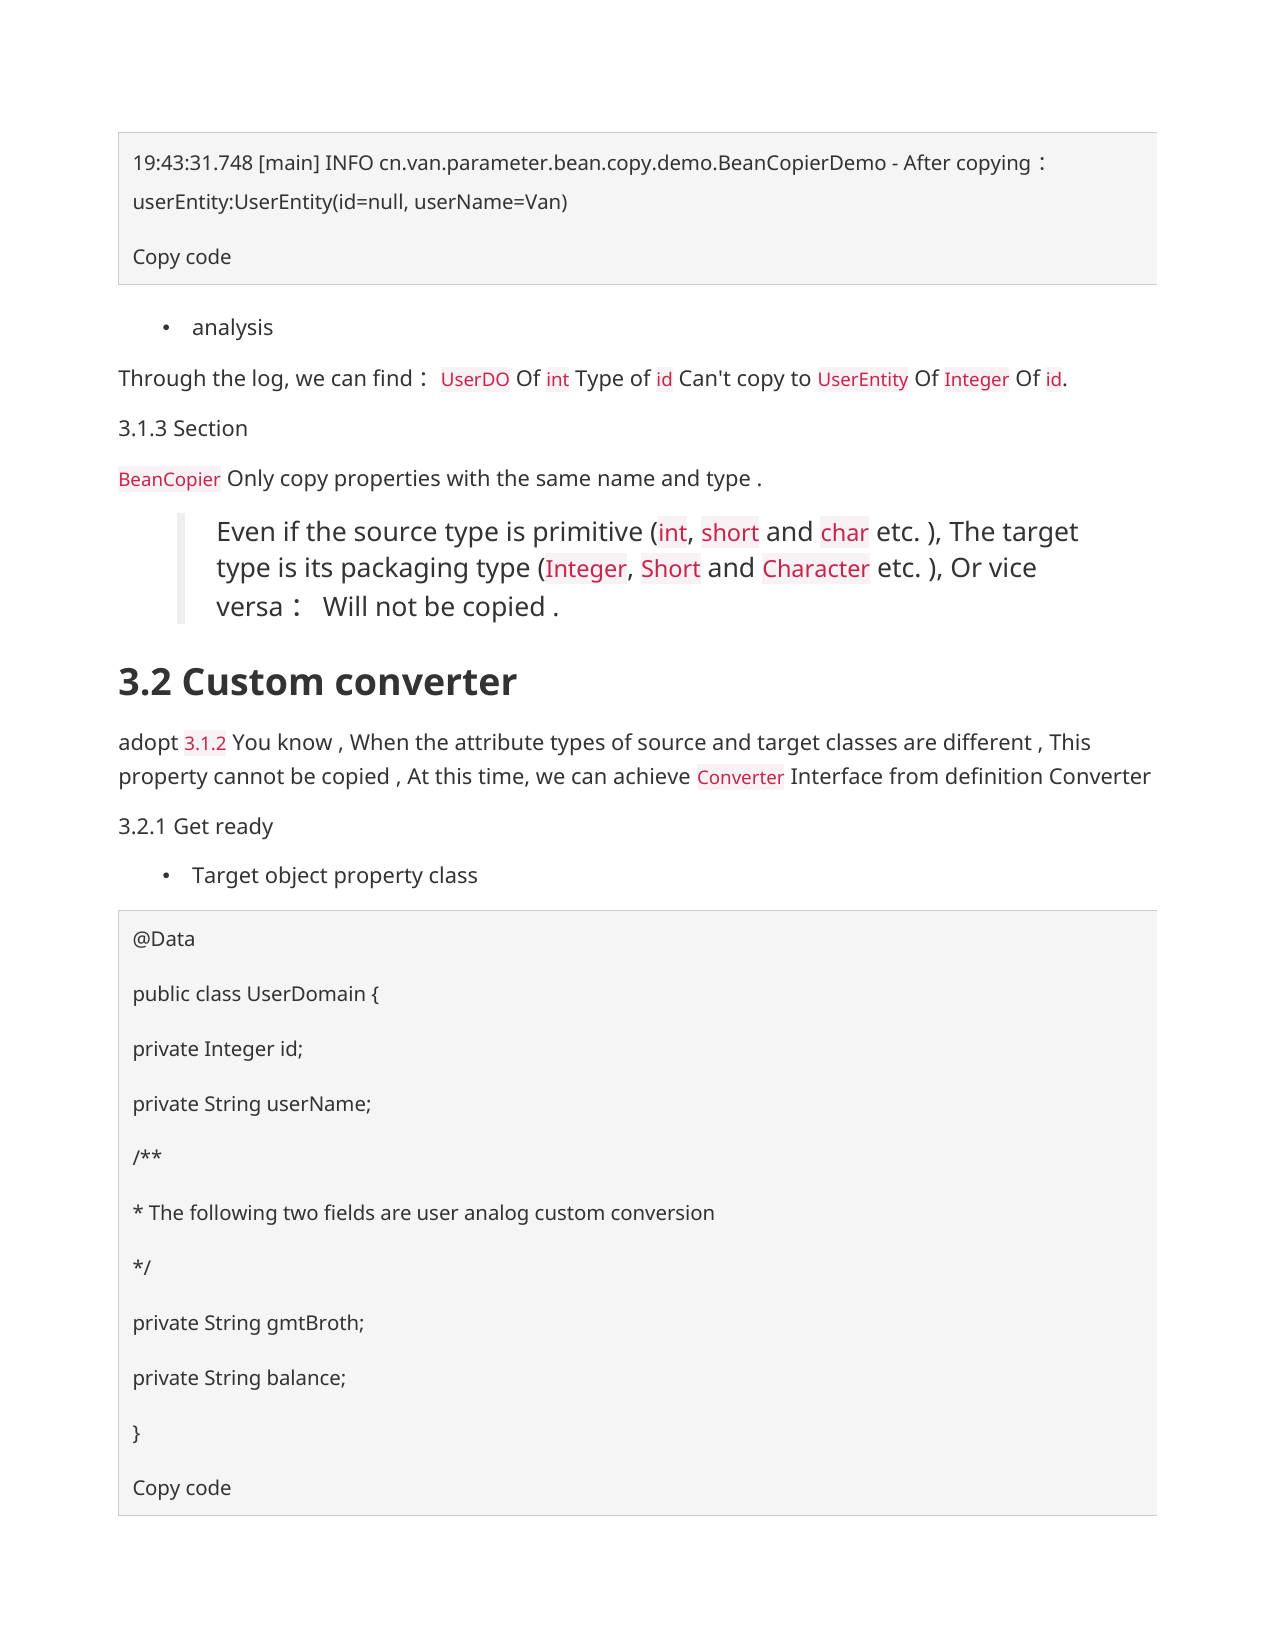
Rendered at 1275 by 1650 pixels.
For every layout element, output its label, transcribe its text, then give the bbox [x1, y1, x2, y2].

text * The following two fields are user analog custom conversion [119, 1185, 1157, 1227]
text */ [119, 1240, 1157, 1282]
text Copy code [119, 228, 1157, 284]
text Copy code [119, 1459, 1157, 1515]
text @Data [119, 911, 1157, 952]
text 3.2.1 Get ready [118, 811, 1157, 841]
list Target object property class [162, 861, 1157, 890]
text private String gmtBroth; [119, 1294, 1157, 1336]
text Even if the source type is primitive (int, short and char etc. ), The target type is its packaging type (Integer, Short and Character etc. ), Or vice versa ： Will not be copied . [185, 513, 1098, 624]
text 19:43:31.748 [main] INFO cn.van.parameter.bean.copy.demo.BeanCopierDemo - After copying ：userEntity:UserEntity(id=null, userName=Van) [119, 133, 1157, 215]
text Through the log, we can find ：UserDO Of int Type of id Can't copy to UserEntity Of Integer Of id. [118, 361, 1157, 393]
list analysis [162, 311, 1157, 341]
text private String balance; [119, 1349, 1157, 1391]
text adopt 3.1.2 You know , When the attribute types of source and target classes are different , This property cannot be copied , At this time, we can achieve Converter Interface from definition Converter [118, 727, 1157, 791]
text public class UserDomain { [119, 965, 1157, 1007]
text private Integer id; [119, 1020, 1157, 1062]
subtitle 3.2 Custom converter [118, 655, 1157, 706]
text private String userName; [119, 1075, 1157, 1117]
text 3.1.3 Section [118, 413, 1157, 443]
text BeanCopier Only copy properties with the same name and type . [118, 463, 1157, 493]
text /** [119, 1130, 1157, 1172]
text } [119, 1404, 1157, 1446]
